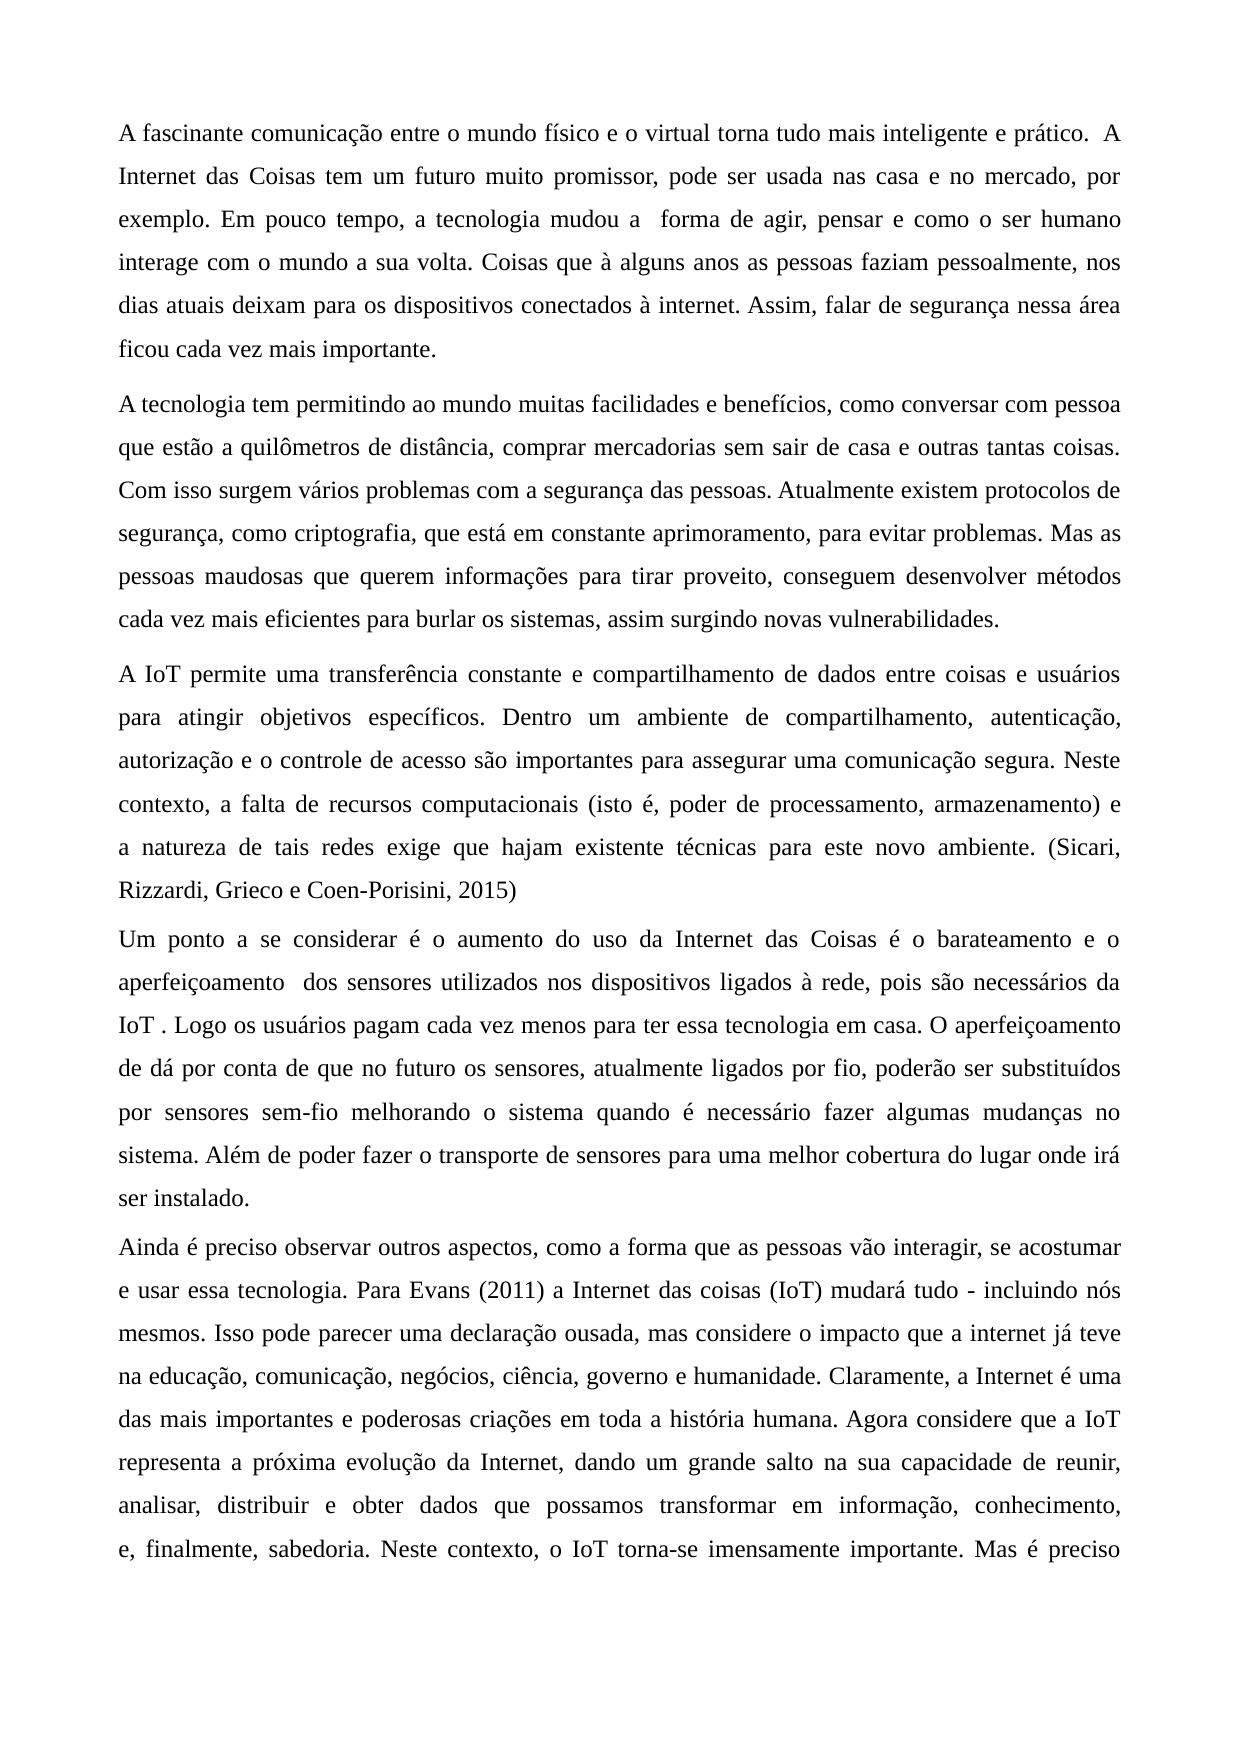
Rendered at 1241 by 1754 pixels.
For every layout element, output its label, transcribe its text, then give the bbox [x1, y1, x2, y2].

text A IoT permite uma transferência constante e compartilhamento de dados entre coisas e usuários para atingir objetivos específicos. Dentro um ambiente de compartilhamento, autenticação, autorização e o controle de acesso são importantes para assegurar uma comunicação segura. Neste contexto, a falta de recursos computacionais (isto é, poder de processamento, armazenamento) e a natureza de tais redes exige que hajam existente técnicas para este novo ambiente. (Sicari, Rizzardi, Grieco e Coen-Porisini, 2015) [118, 659, 1122, 904]
text A fascinante comunicação entre o mundo físico e o virtual torna tudo mais inteligente e prático. A Internet das Coisas tem um futuro muito promissor, pode ser usada nas casa e no mercado, por exemplo. Em pouco tempo, a tecnologia mudou a forma de agir, pensar e como o ser humano interage com o mundo a sua volta. Coisas que à alguns anos as pessoas faziam pessoalmente, nos dias atuais deixam para os dispositivos conectados à internet. Assim, falar de segurança nessa área ficou cada vez mais importante. [118, 118, 1122, 362]
text A tecnologia tem permitindo ao mundo muitas facilidades e benefícios, como conversar com pessoa que estão a quilômetros de distância, comprar mercadorias sem sair de casa e outras tantas coisas. Com isso surgem vários problemas com a segurança das pessoas. Atualmente existem protocolos de segurança, como criptografia, que está em constante aprimoramento, para evitar problemas. Mas as pessoas maudosas que querem informações para tirar proveito, conseguem desenvolver métodos cada vez mais eficientes para burlar os sistemas, assim surgindo novas vulnerabilidades. [118, 389, 1122, 633]
text Ainda é preciso observar outros aspectos, como a forma que as pessoas vão interagir, se acostumar e usar essa tecnologia. Para Evans (2011) a Internet das coisas (IoT) mudará tudo - incluindo nós mesmos. Isso pode parecer uma declaração ousada, mas considere o impacto que a internet já teve na educação, comunicação, negócios, ciência, governo e humanidade. Claramente, a Internet é uma das mais importantes e poderosas criações em toda a história humana. Agora considere que a IoT representa a próxima evolução da Internet, dando um grande salto na sua capacidade de reunir, analisar, distribuir e obter dados que possamos transformar em informação, conhecimento, e, finalmente, sabedoria. Neste contexto, o IoT torna-se imensamente importante. Mas é preciso [118, 1232, 1122, 1562]
text Um ponto a se considerar é o aumento do uso da Internet das Coisas é o barateamento e o aperfeiçoamento dos sensores utilizados nos dispositivos ligados à rede, pois são necessários da IoT . Logo os usuários pagam cada vez menos para ter essa tecnologia em casa. O aperfeiçoamento de dá por conta de que no futuro os sensores, atualmente ligados por fio, poderão ser substituídos por sensores sem-fio melhorando o sistema quando é necessário fazer algumas mudanças no sistema. Além de poder fazer o transporte de sensores para uma melhor cobertura do lugar onde irá ser instalado. [118, 924, 1122, 1212]
